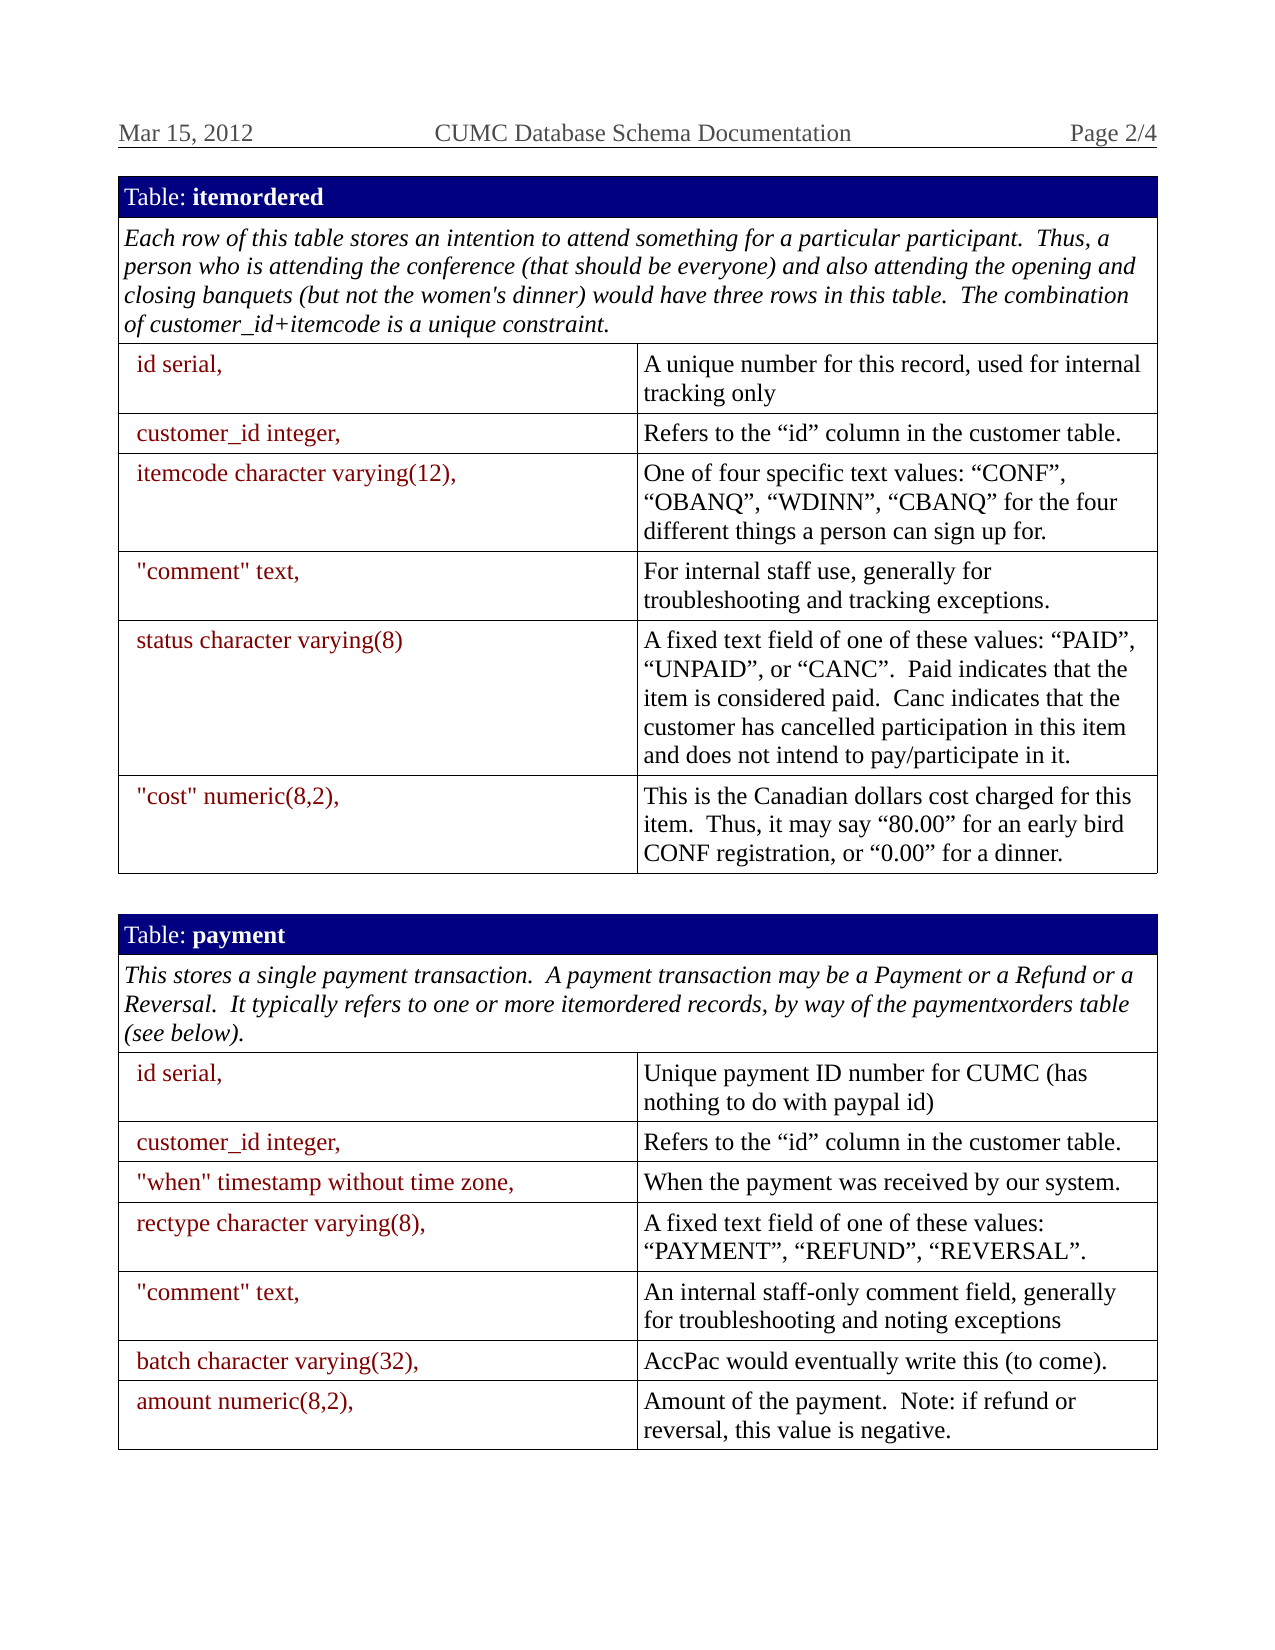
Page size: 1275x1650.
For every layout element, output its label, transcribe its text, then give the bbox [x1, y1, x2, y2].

table_cell When the payment was received by our system. [638, 1162, 1157, 1202]
table_header Table: payment [119, 914, 1157, 954]
table_cell itemcode character varying(12), [119, 454, 637, 551]
table_cell "cost" numeric(8,2), [119, 776, 637, 873]
table_cell id serial, [119, 1053, 637, 1121]
table_cell id serial, [119, 344, 637, 412]
table_cell A unique number for this record, used for internal tracking only [638, 344, 1157, 412]
table_header Table: itemordered [119, 177, 1157, 217]
table_cell Each row of this table stores an intention to attend something for a particular participant. Thus, a person who is attending the conference (that should be everyone) and also attending the opening and closing banquets (but not the women's dinner) would have three rows in this table. The combination of customer_id+itemcode is a unique constraint. [119, 218, 1157, 343]
table_cell customer_id integer, [119, 414, 637, 453]
table_cell batch character varying(32), [119, 1341, 637, 1380]
table_cell A fixed text field of one of these values: “PAYMENT”, “REFUND”, “REVERSAL”. [638, 1203, 1157, 1271]
table_cell amount numeric(8,2), [119, 1381, 637, 1449]
table_cell "comment" text, [119, 552, 637, 619]
table_cell AccPac would eventually write this (to come). [638, 1341, 1157, 1380]
table_cell One of four specific text values: “CONF”, “OBANQ”, “WDINN”, “CBANQ” for the four different things a person can sign up for. [638, 454, 1157, 551]
table_cell "when" timestamp without time zone, [119, 1162, 637, 1202]
table_cell This is the Canadian dollars cost charged for this item. Thus, it may say “80.00” for an early bird CONF registration, or “0.00” for a dinner. [638, 776, 1157, 873]
table_cell Amount of the payment. Note: if refund or reversal, this value is negative. [638, 1381, 1157, 1449]
table_cell This stores a single payment transaction. A payment transaction may be a Payment or a Refund or a Reversal. It typically refers to one or more itemordered records, by way of the paymentxorders table (see below). [119, 955, 1157, 1052]
table_cell rectype character varying(8), [119, 1203, 637, 1271]
table_cell Refers to the “id” column in the customer table. [638, 414, 1157, 453]
table_cell For internal staff use, generally for troubleshooting and tracking exceptions. [638, 552, 1157, 619]
table_cell status character varying(8) [119, 621, 637, 775]
table_cell Refers to the “id” column in the customer table. [638, 1122, 1157, 1161]
table_cell A fixed text field of one of these values: “PAID”, “UNPAID”, or “CANC”. Paid indicates that the item is considered paid. Canc indicates that the customer has cancelled participation in this item and does not intend to pay/participate in it. [638, 621, 1157, 775]
table_cell Unique payment ID number for CUMC (has nothing to do with paypal id) [638, 1053, 1157, 1121]
table_cell An internal staff-only comment field, generally for troubleshooting and noting exceptions [638, 1272, 1157, 1340]
table_cell "comment" text, [119, 1272, 637, 1340]
table_cell customer_id integer, [119, 1122, 637, 1161]
